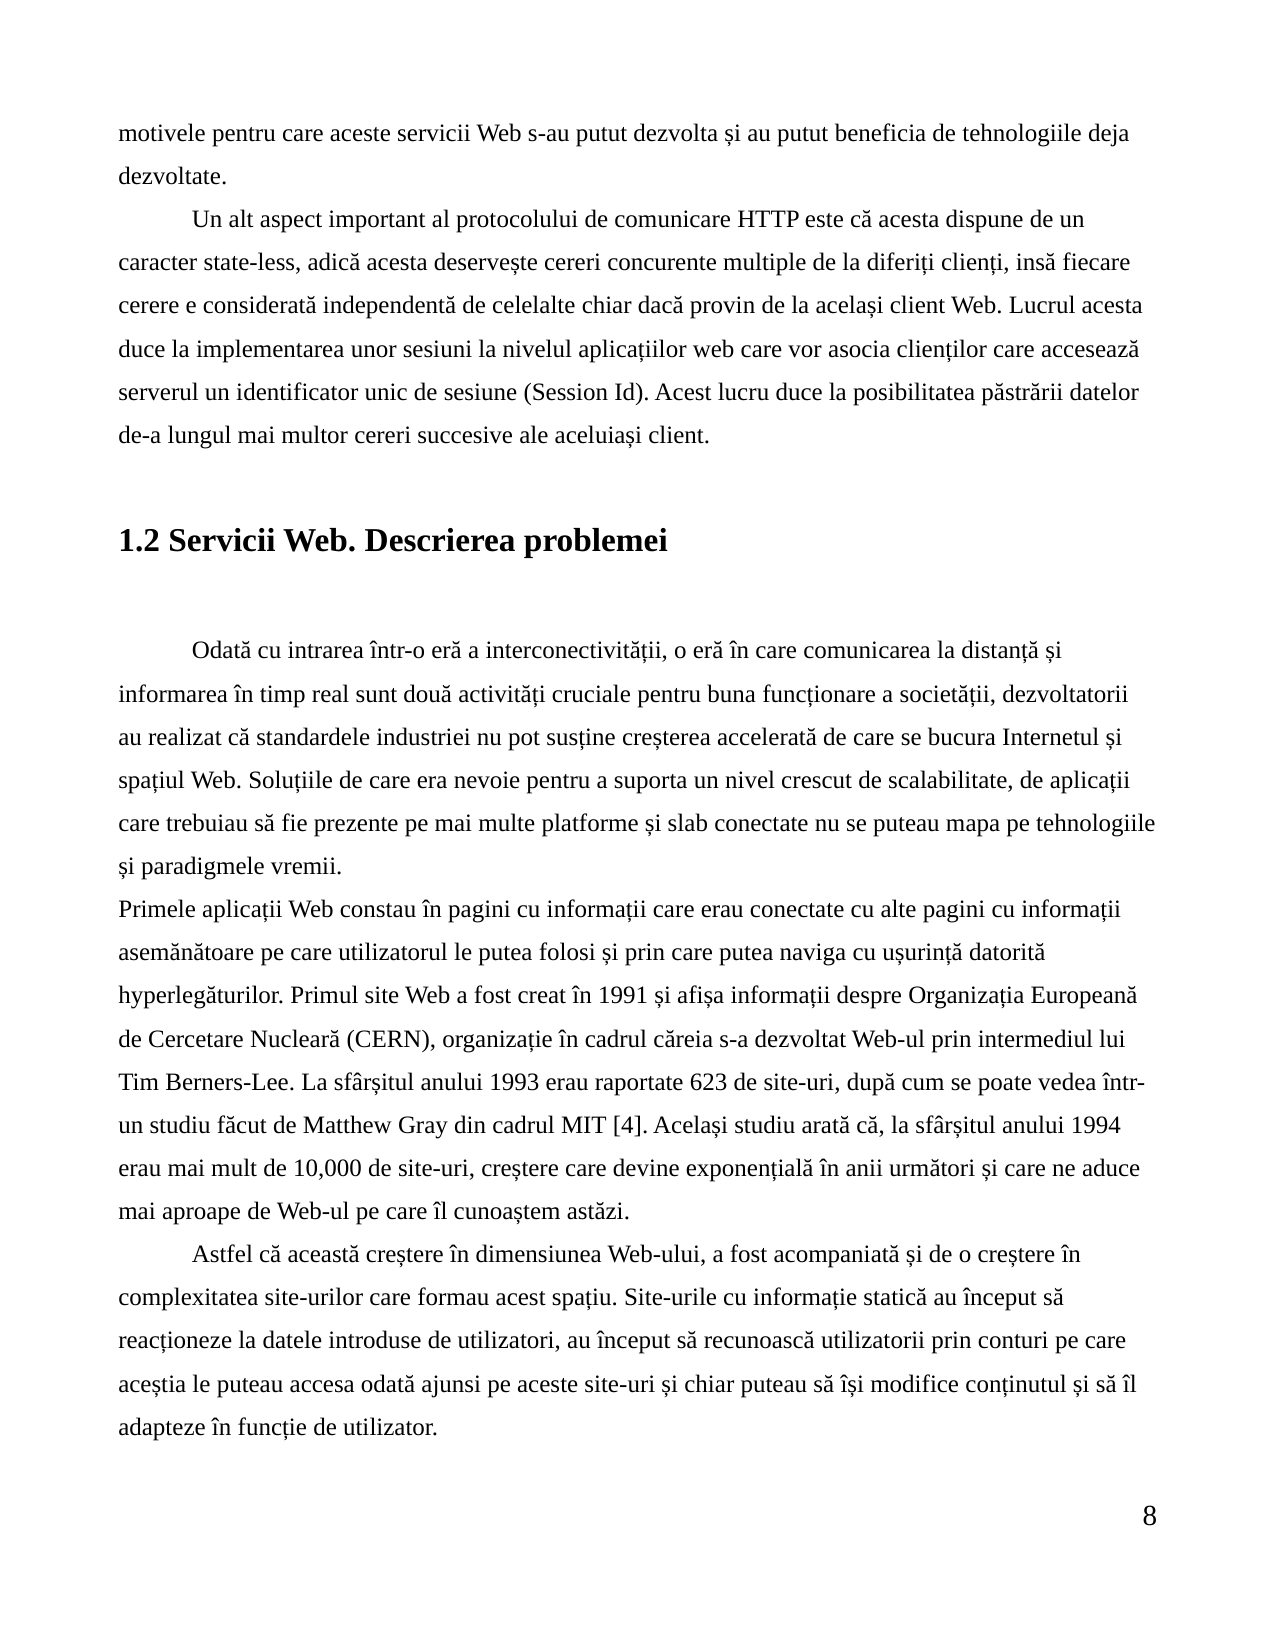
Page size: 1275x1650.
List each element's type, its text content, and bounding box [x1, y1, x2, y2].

text Odată cu intrarea într-o eră a interconectivității, o eră în care comunicarea la distanță și informarea în timp real sunt două activități cruciale pentru buna funcționare a societății, dezvoltatorii au realizat că standardele industriei nu pot susține creșterea accelerată de care se bucura Internetul și spațiul Web. Soluțiile de care era nevoie pentru a suporta un nivel crescut de scalabilitate, de aplicații care trebuiau să fie prezente pe mai multe platforme și slab conectate nu se puteau mapa pe tehnologiile și paradigmele vremii. [118, 636, 1157, 880]
text motivele pentru care aceste servicii Web s-au putut dezvolta și au putut beneficia de tehnologiile deja dezvoltate. [118, 118, 1157, 190]
text Astfel că această creștere în dimensiunea Web-ului, a fost acompaniată și de o creștere în complexitatea site-urilor care formau acest spațiu. Site-urile cu informație statică au început să reacționeze la datele introduse de utilizatori, au început să recunoască utilizatorii prin conturi pe care aceștia le puteau accesa odată ajunsi pe aceste site-uri și chiar puteau să își modifice conținutul și să îl adapteze în funcție de utilizator. [118, 1239, 1157, 1441]
text Primele aplicații Web constau în pagini cu informații care erau conectate cu alte pagini cu informații asemănătoare pe care utilizatorul le putea folosi și prin care putea naviga cu ușurință datorită hyperlegăturilor. Primul site Web a fost creat în 1991 și afișa informații despre Organizația Europeană de Cercetare Nucleară (CERN), organizație în cadrul căreia s-a dezvoltat Web-ul prin intermediul lui Tim Berners-Lee. La sfârșitul anului 1993 erau raportate 623 de site-uri, după cum se poate vedea într-un studiu făcut de Matthew Gray din cadrul MIT [4]. Același studiu arată că, la sfârșitul anului 1994 erau mai mult de 10,000 de site-uri, creștere care devine exponențială în anii următori și care ne aduce mai aproape de Web-ul pe care îl cunoaștem astăzi. [118, 894, 1157, 1225]
text Un alt aspect important al protocolului de comunicare HTTP este că acesta dispune de un caracter state-less, adică acesta deservește cereri concurente multiple de la diferiți clienți, insă fiecare cerere e considerată independentă de celelalte chiar dacă provin de la același client Web. Lucrul acesta duce la implementarea unor sesiuni la nivelul aplicațiilor web care vor asocia clienților care accesează serverul un identificator unic de sesiune (Session Id). Acest lucru duce la posibilitatea păstrării datelor de-a lungul mai multor cereri succesive ale aceluiași client. [118, 204, 1157, 449]
text 1.2 Servicii Web. Descrierea problemei [118, 521, 1157, 559]
